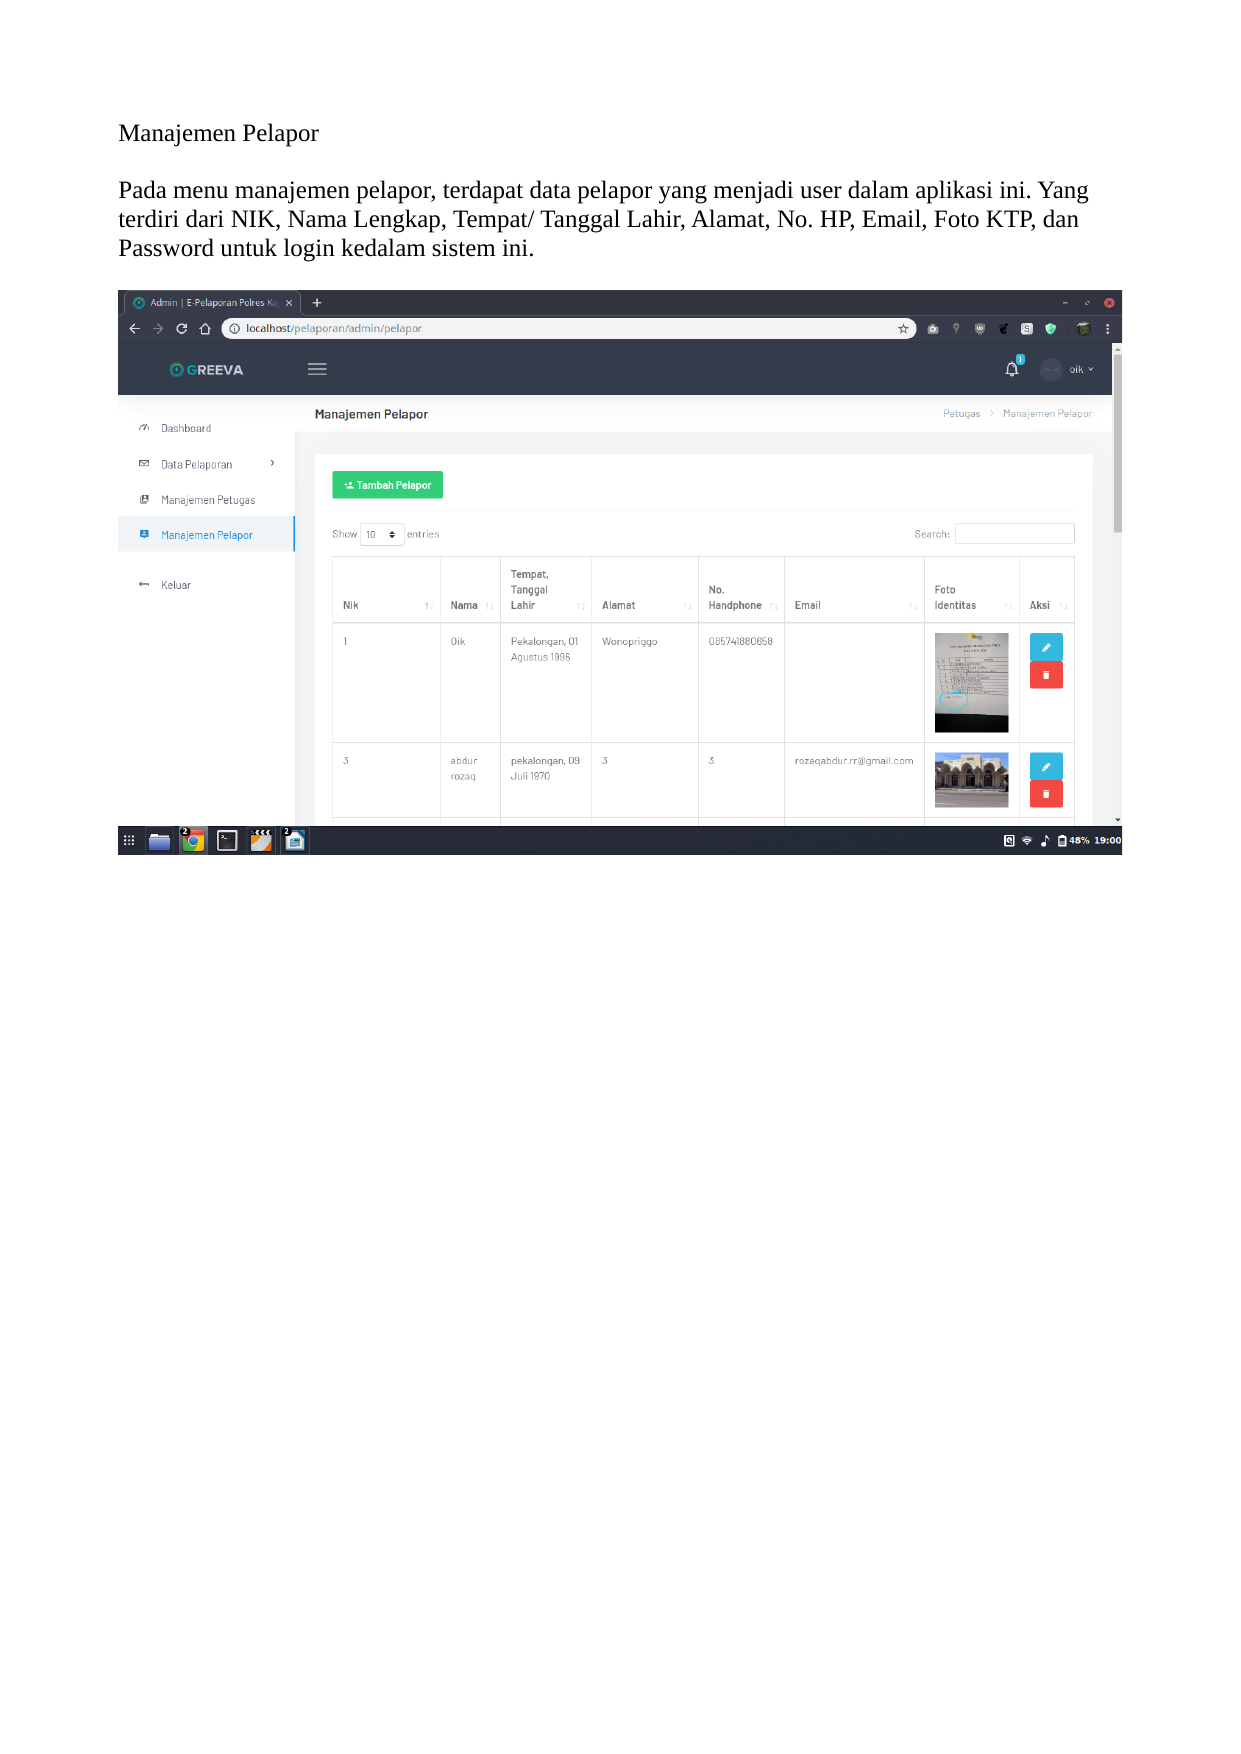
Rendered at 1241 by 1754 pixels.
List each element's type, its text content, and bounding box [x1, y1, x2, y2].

text Pada menu manajemen pelapor, terdapat data pelapor yang menjadi user dalam aplikasi ini. Yang terdiri dari NIK, Nama Lengkap, Tempat/ Tanggal Lahir, Alamat, No. HP, Email, Foto KTP, dan Password untuk login kedalam sistem ini. [118, 176, 1122, 262]
picture [118, 290, 1123, 855]
text Manajemen Pelapor [118, 118, 1122, 147]
